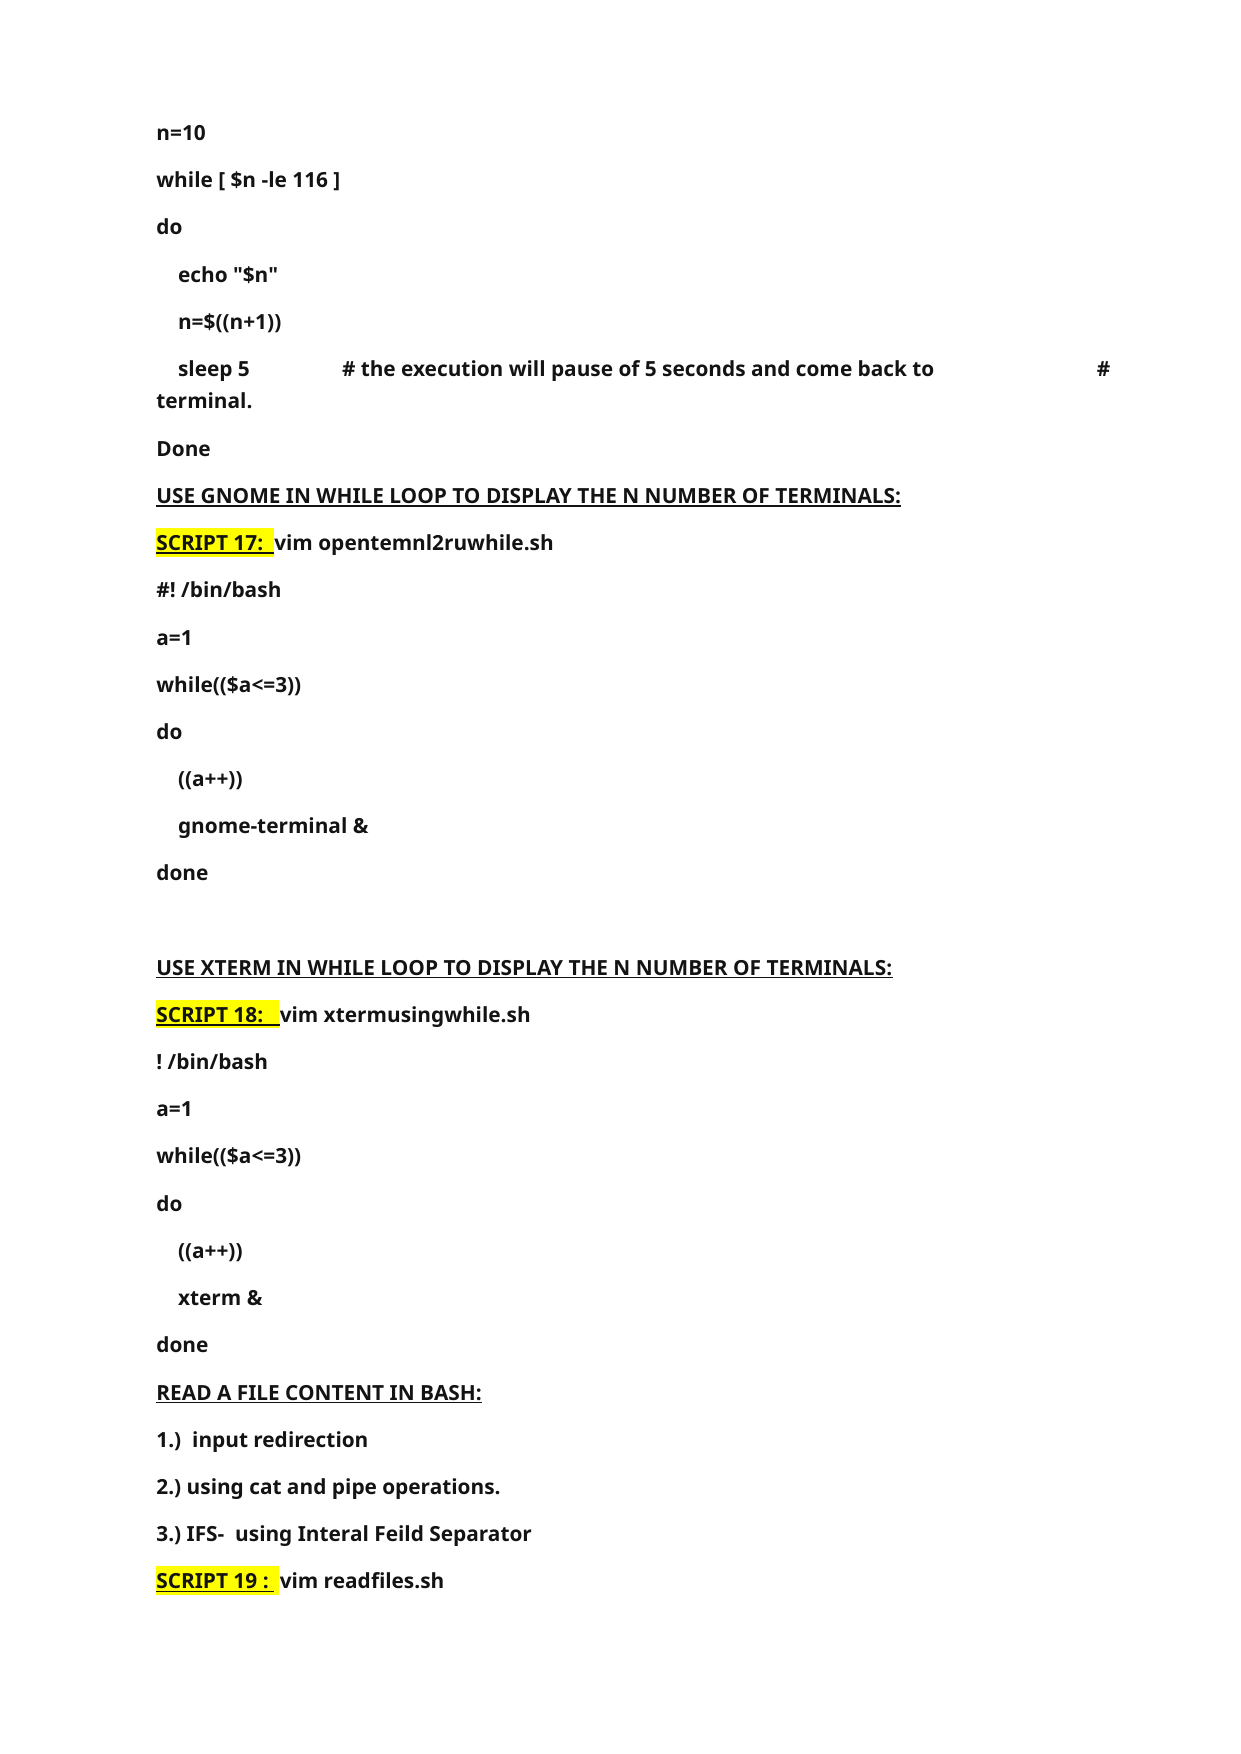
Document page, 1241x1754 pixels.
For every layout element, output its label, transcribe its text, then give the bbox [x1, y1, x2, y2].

text xterm & [156, 1283, 1122, 1312]
text gnome-terminal & [156, 811, 1122, 840]
text echo "$n" [156, 260, 1122, 288]
text SCRIPT 17: vim opentemnl2ruwhile.sh [156, 528, 1122, 557]
text done [156, 858, 1122, 887]
text Done [156, 434, 1122, 462]
text 3.) IFS- using Interal Feild Separator [156, 1519, 1122, 1548]
text USE XTERM IN WHILE LOOP TO DISPLAY THE N NUMBER OF TERMINALS: [156, 953, 1122, 981]
text SCRIPT 18: vim xtermusingwhile.sh [156, 1000, 1122, 1028]
text a=1 [156, 623, 1122, 651]
text ((a++)) [156, 764, 1122, 793]
text do [156, 1189, 1122, 1217]
text n=10 [156, 118, 1122, 147]
text 1.) input redirection [156, 1425, 1122, 1453]
text while [ $n -le 116 ] [156, 165, 1122, 194]
text sleep 5 # the execution will pause of 5 seconds and come back to # terminal. [156, 354, 1122, 415]
text READ A FILE CONTENT IN BASH: [156, 1378, 1122, 1406]
text USE GNOME IN WHILE LOOP TO DISPLAY THE N NUMBER OF TERMINALS: [156, 481, 1122, 509]
text while(($a<=3)) [156, 670, 1122, 698]
text n=$((n+1)) [156, 307, 1122, 335]
text do [156, 212, 1122, 241]
text 2.) using cat and pipe operations. [156, 1472, 1122, 1500]
text ! /bin/bash [156, 1047, 1122, 1076]
text ((a++)) [156, 1236, 1122, 1264]
text done [156, 1330, 1122, 1359]
text #! /bin/bash [156, 575, 1122, 604]
text SCRIPT 19 : vim readfiles.sh [156, 1566, 1122, 1595]
text do [156, 717, 1122, 745]
text a=1 [156, 1094, 1122, 1123]
text while(($a<=3)) [156, 1142, 1122, 1170]
